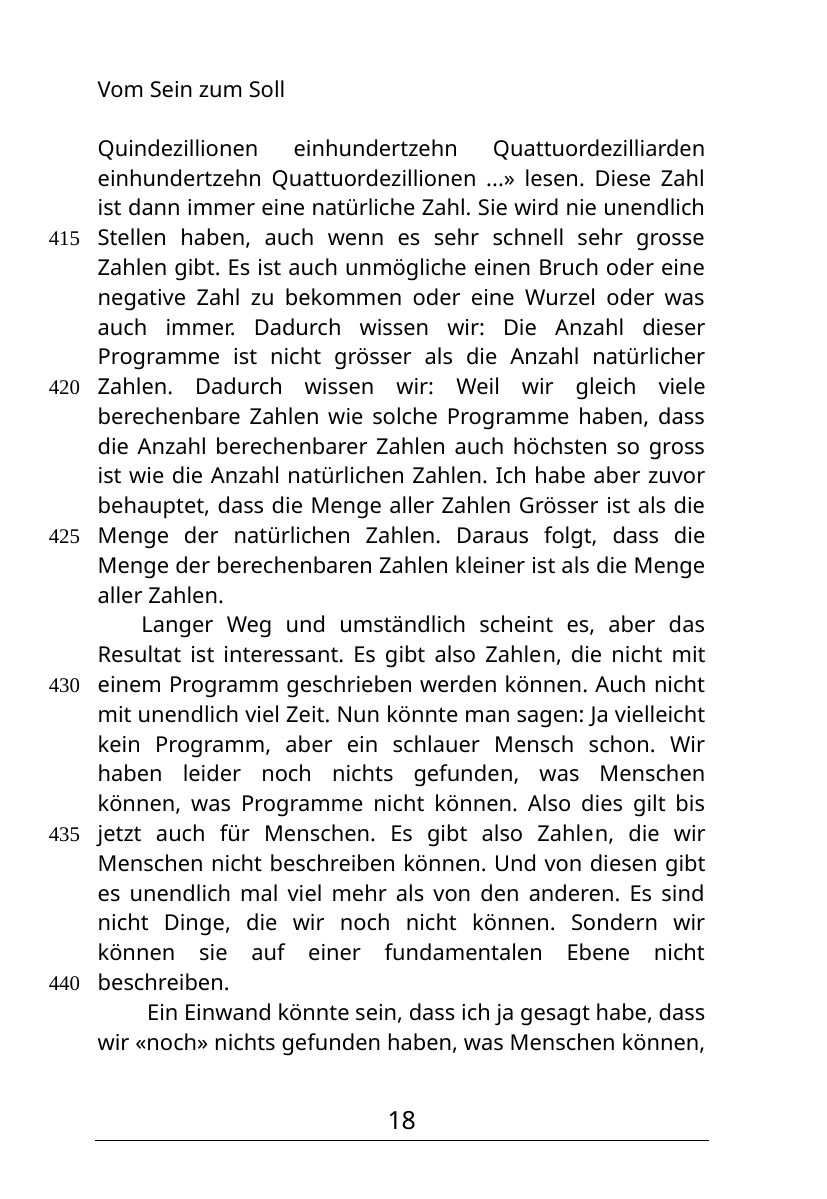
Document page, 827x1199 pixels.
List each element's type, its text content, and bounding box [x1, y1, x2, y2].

text Quindezillionen einhundertzehn Quattuordezilliarden einhundertzehn Quattuordezillionen ...» lesen. Diese Zahl ist dann immer eine natürliche Zahl. Sie wird nie unendlich Stellen haben, auch wenn es sehr schnell sehr grosse Zahlen gibt. Es ist auch unmögliche einen Bruch oder eine negative Zahl zu bekommen oder eine Wurzel oder was auch immer. Dadurch wissen wir: Die Anzahl dieser Programme ist nicht grösser als die Anzahl natürlicher Zahlen. Dadurch wissen wir: Weil wir gleich viele berechenbare Zahlen wie solche Programme haben, dass die Anzahl berechenbarer Zahlen auch höchsten so gross ist wie die Anzahl natürlichen Zahlen. Ich habe aber zuvor behauptet, dass die Menge aller Zahlen Grösser ist als die Menge der natürlichen Zahlen. Daraus folgt, dass die Menge der berechenbaren Zahlen kleiner ist als die Menge aller Zahlen. [97, 133, 706, 609]
text Langer Weg und umständlich scheint es, aber das Resultat ist interessant. Es gibt also Zahlen, die nicht mit einem Programm geschrieben werden können. Auch nicht mit unendlich viel Zeit. Nun könnte man sagen: Ja vielleicht kein Programm, aber ein schlauer Mensch schon. Wir haben leider noch nichts gefunden, was Menschen können, was Programme nicht können. Also dies gilt bis jetzt auch für Menschen. Es gibt also Zahlen, die wir Menschen nicht beschreiben können. Und von diesen gibt es unendlich mal viel mehr als von den anderen. Es sind nicht Dinge, die wir noch nicht können. Sondern wir können sie auf einer fundamentalen Ebene nicht beschreiben. [97, 609, 706, 997]
text Ein Einwand könnte sein, dass ich ja gesagt habe, dass wir «noch» nichts gefunden haben, was Menschen können, [97, 997, 706, 1056]
